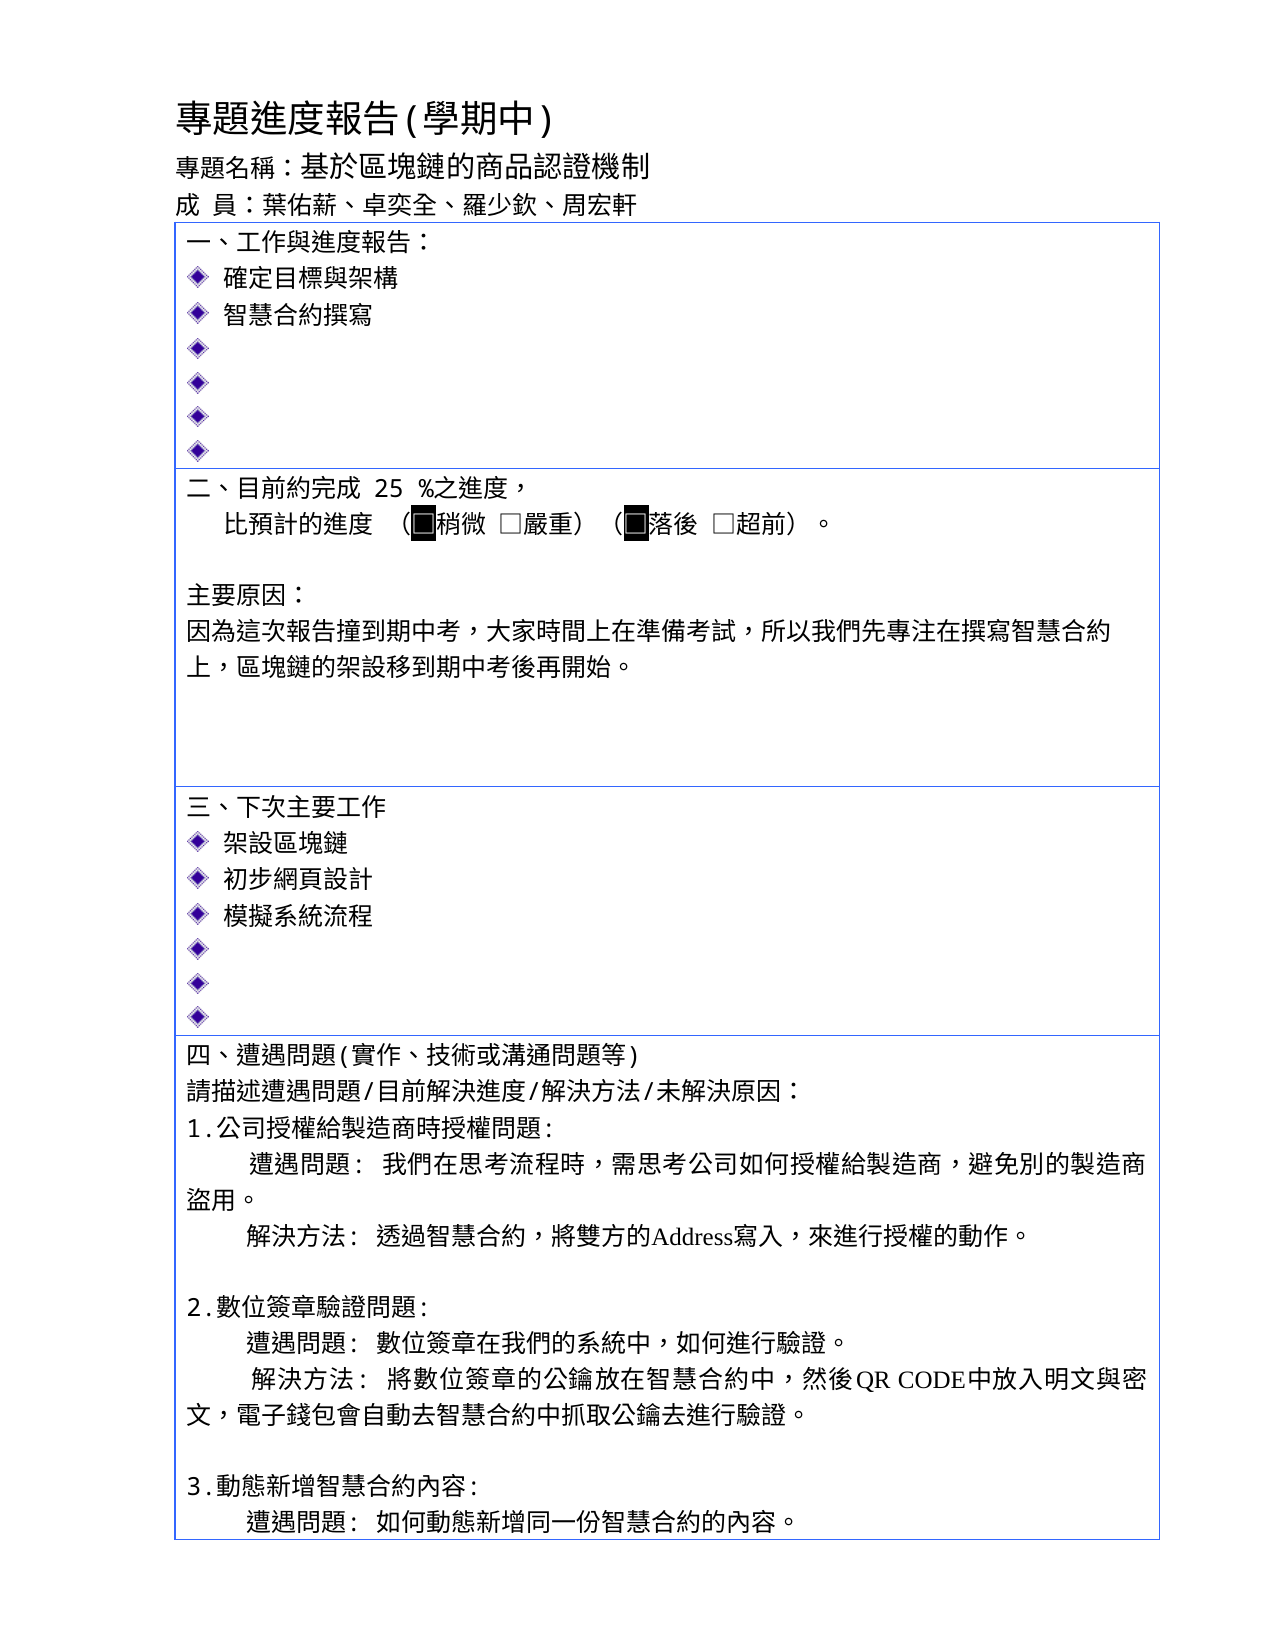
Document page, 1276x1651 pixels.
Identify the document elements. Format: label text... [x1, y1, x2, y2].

text 專題名稱：基於區塊鏈的商品認證機制 [175, 143, 1137, 185]
table_cell 二、目前約完成 25 %之進度， 比預計的進度 （□稍微 □嚴重）（□落後 □超前）。 主要原因： 因為這次報告撞到期中考，大家時間上在準備考試，所以我們先專注在撰寫智慧合約上，區塊鏈的架設移到期中考後再開始。 [176, 469, 1159, 786]
text 成 員：葉佑薪、卓奕全、羅少欽、周宏軒 [175, 185, 1137, 222]
table_cell 三、下次主要工作 架設區塊鏈 初步網頁設計 模擬系統流程 [176, 787, 1159, 1034]
table_header 一、工作與進度報告： 確定目標與架構 智慧合約撰寫 [176, 223, 1159, 468]
subtitle 專題進度報告(學期中) [175, 89, 1137, 143]
table_cell 四、遭遇問題(實作、技術或溝通問題等) 請描述遭遇問題/目前解決進度/解決方法/未解決原因： 1.公司授權給製造商時授權問題: 遭遇問題: 我們在思考流程時，需思考公司如何授權給製造商，避免別的製造商盜用。 解決方法: 透過智慧合約，將雙方的Address寫入，來進行授權的動作。 2.數位簽章驗證問題: 遭遇問題: 數位簽章在我們的系統中，如何進行驗證。 解決方法: 將數位簽章的公鑰放在智慧合約中，然後QR CODE中放入明文與密文，電子錢包會自動去智慧合約中抓取公鑰去進行驗證。 3.動態新增智慧合約內容: 遭遇問題: 如何動態新增同一份智慧合約的內容。 [176, 1036, 1159, 1539]
